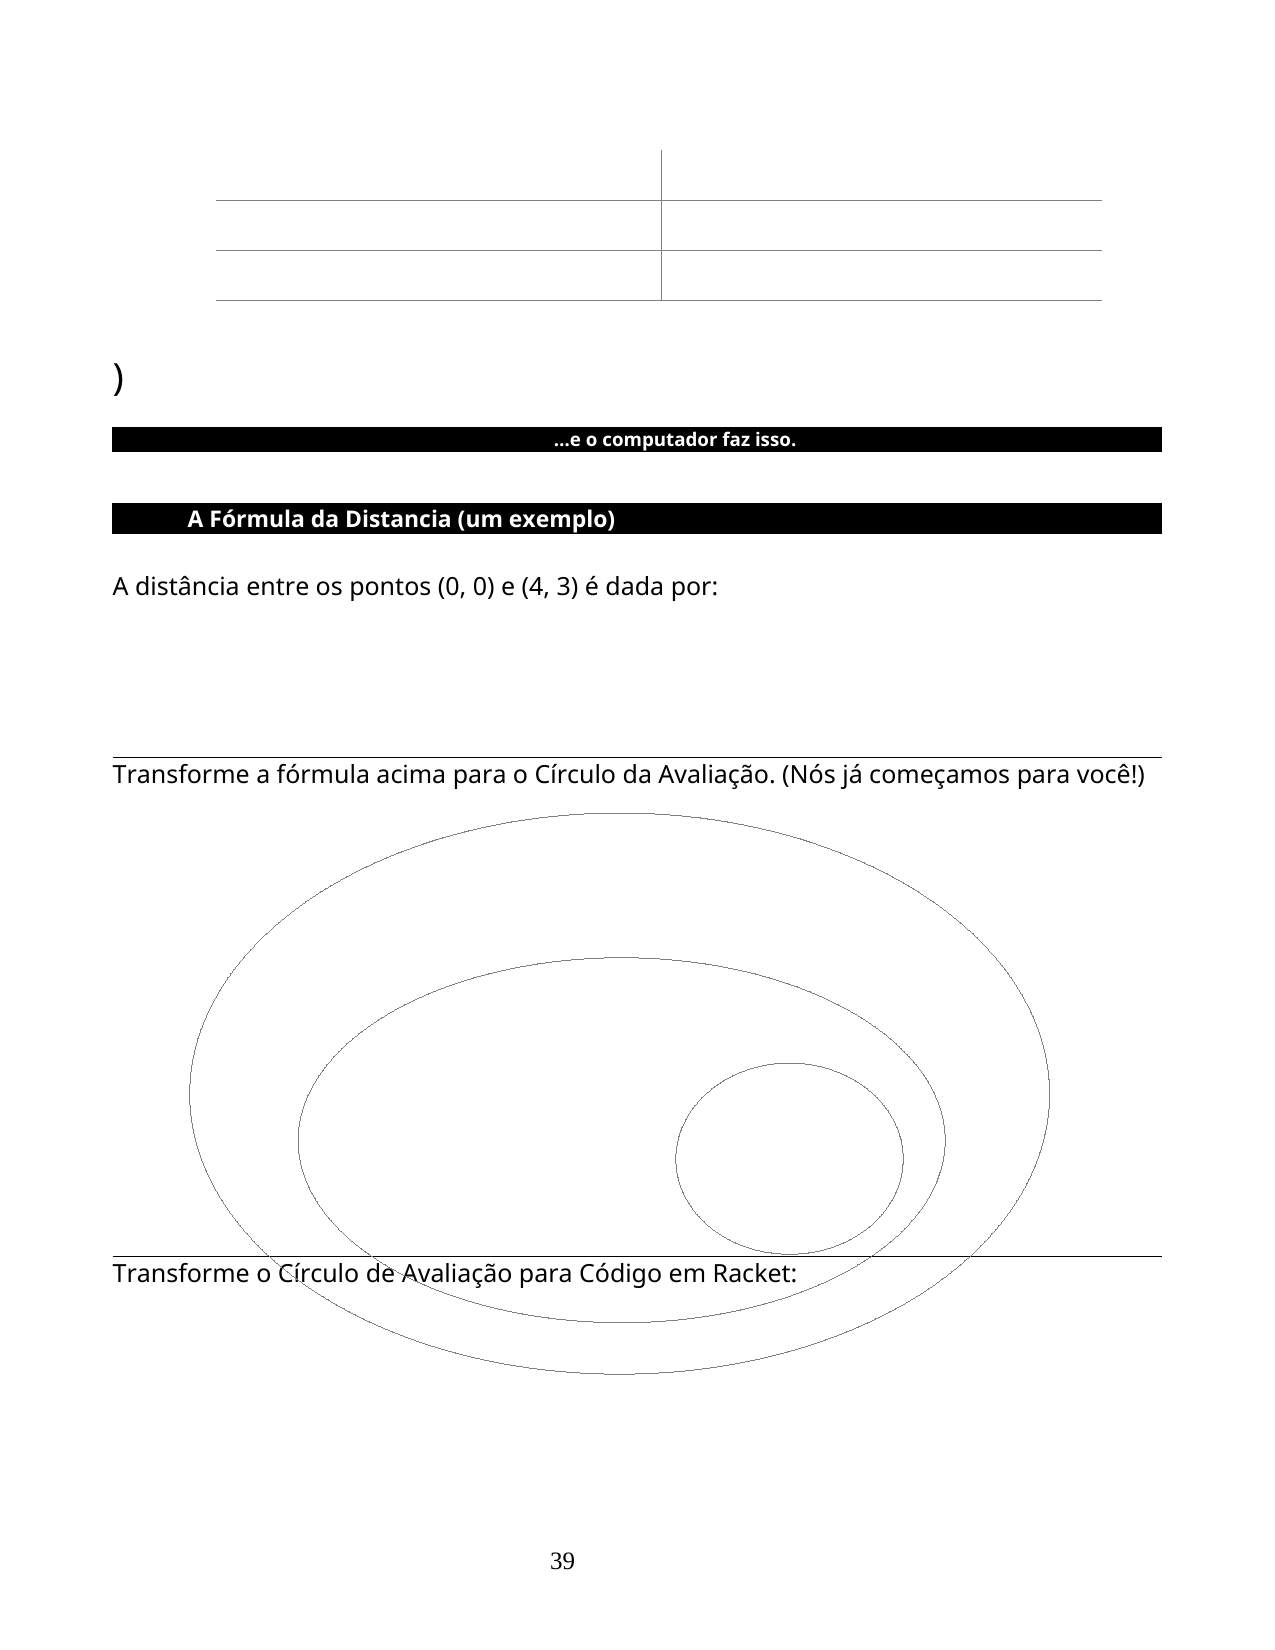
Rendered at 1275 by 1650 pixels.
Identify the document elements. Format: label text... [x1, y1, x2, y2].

table_header [662, 150, 1102, 200]
text Transforme a fórmula acima para o Círculo da Avaliação. (Nós já começamos para você!) [112, 758, 1162, 791]
table_header [216, 150, 661, 200]
table_cell [662, 201, 1102, 250]
table_cell [662, 251, 1102, 299]
table_cell [216, 251, 661, 299]
table_cell [216, 201, 661, 250]
subtitle A Fórmula da Distancia (um exemplo) [112, 503, 1162, 534]
text ) [112, 351, 1162, 402]
text A distância entre os pontos (0, 0) e (4, 3) é dada por: [112, 568, 1162, 602]
text Transforme o Círculo de Avaliação para Código em Racket: [112, 1257, 1162, 1290]
subtitle …e o computador faz isso. [112, 427, 1162, 452]
